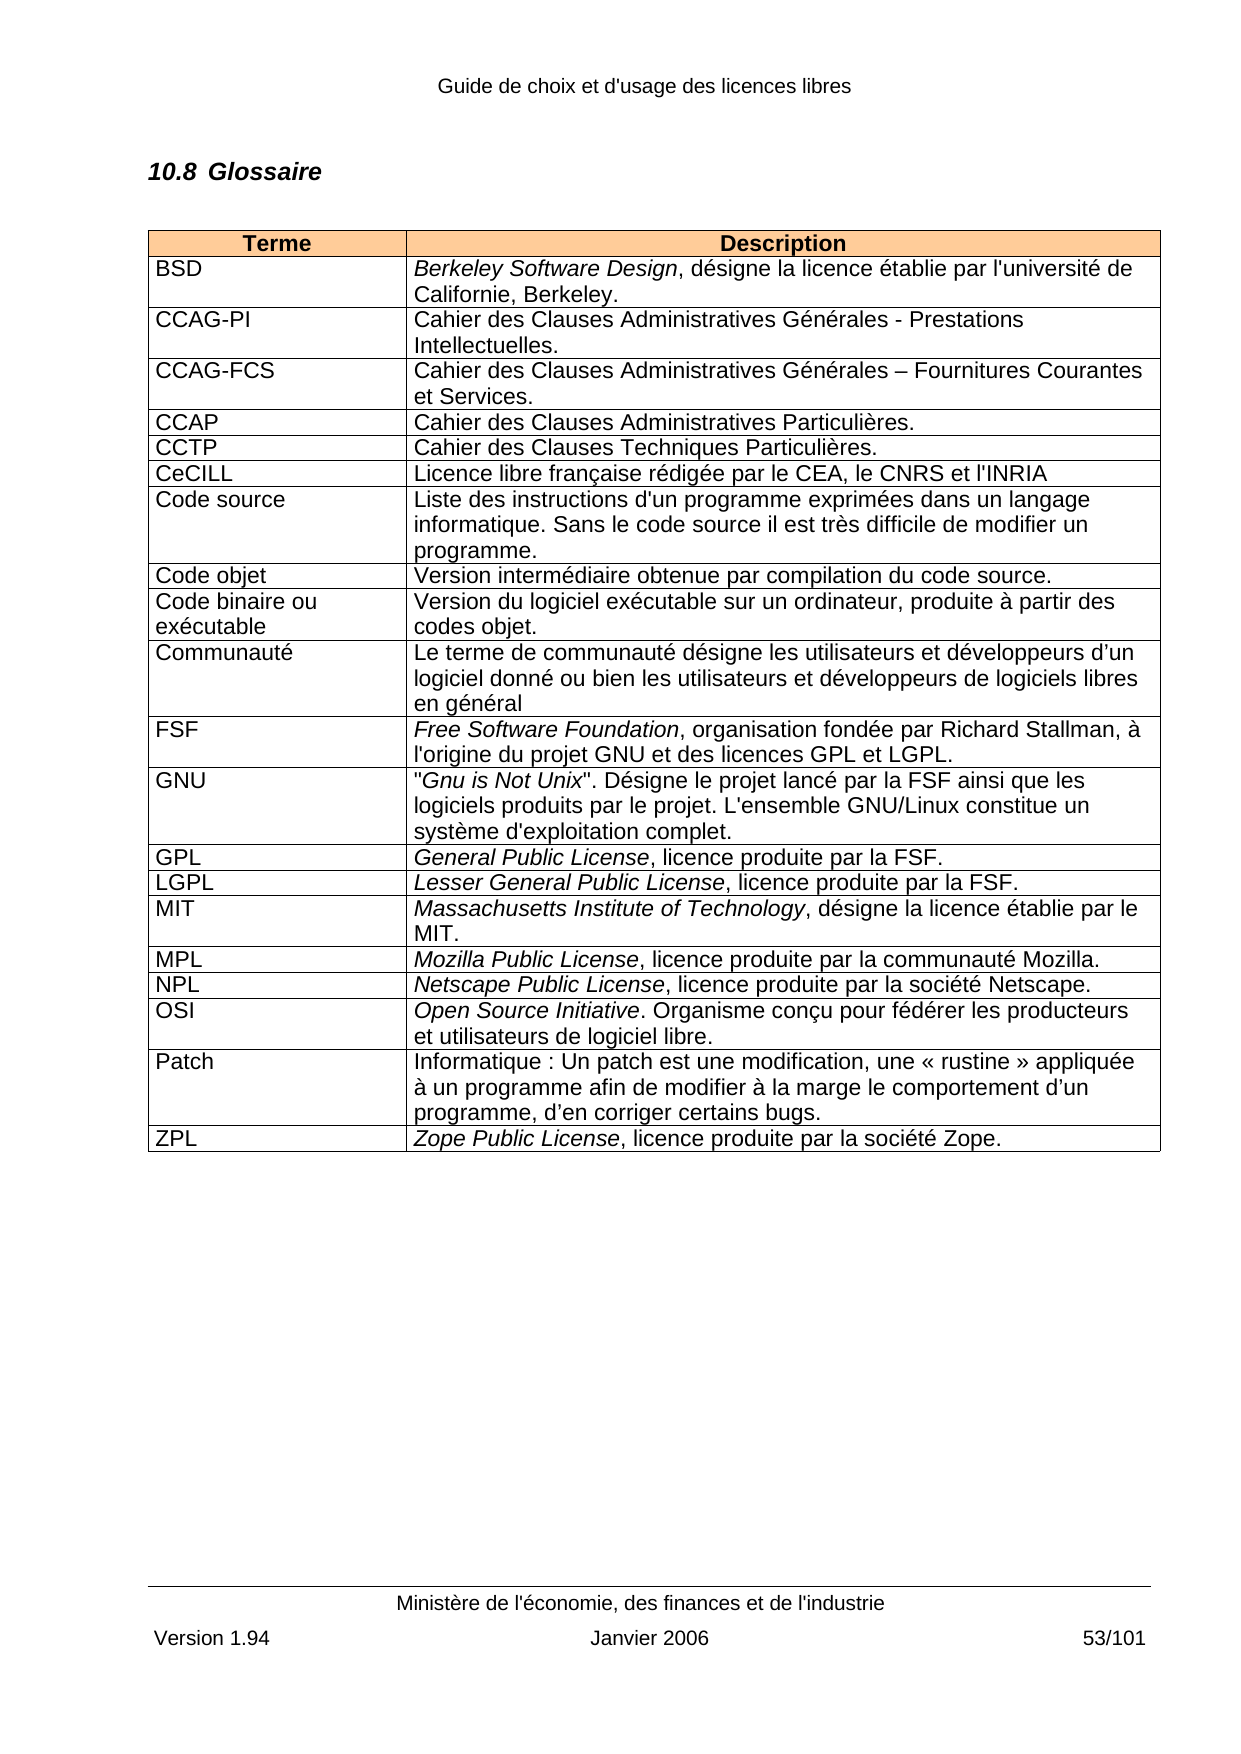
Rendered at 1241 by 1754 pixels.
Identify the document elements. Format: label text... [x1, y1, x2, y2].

table_cell Netscape Public License, licence produite par la société Netscape. [407, 973, 1160, 998]
table_cell CeCILL [149, 461, 406, 486]
table_cell Code binaire ou exécutable [149, 589, 406, 640]
table_cell GNU [149, 768, 406, 844]
table_cell Version intermédiaire obtenue par compilation du code source. [407, 564, 1160, 588]
table_cell GPL [149, 845, 406, 870]
table_cell Licence libre française rédigée par le CEA, le CNRS et l'INRIA [407, 461, 1160, 486]
table_cell Informatique : Un patch est une modification, une « rustine » appliquée à un programme afin de modifier à la marge le comportement d’un programme, d’en corriger certains bugs. [407, 1050, 1160, 1125]
table_cell BSD [149, 257, 406, 307]
table_cell LGPL [149, 871, 406, 895]
table_header Description [407, 231, 1160, 256]
table_cell Patch [149, 1050, 406, 1125]
table_cell Le terme de communauté désigne les utilisateurs et développeurs d’un logiciel donné ou bien les utilisateurs et développeurs de logiciels libres en général [407, 641, 1160, 716]
table_cell OSI [149, 999, 406, 1049]
table_cell Mozilla Public License, licence produite par la communauté Mozilla. [407, 947, 1160, 972]
table_cell Free Software Foundation, organisation fondée par Richard Stallman, à l'origine du projet GNU et des licences GPL et LGPL. [407, 717, 1160, 767]
table_cell Zope Public License, licence produite par la société Zope. [407, 1126, 1160, 1151]
table_cell CCAP [149, 410, 406, 435]
table_cell Code source [149, 487, 406, 563]
table_cell NPL [149, 973, 406, 998]
table_cell MIT [149, 896, 406, 946]
table_cell FSF [149, 717, 406, 767]
table_cell Massachusetts Institute of Technology, désigne la licence établie par le MIT. [407, 896, 1160, 946]
table_cell Cahier des Clauses Administratives Générales – Fournitures Courantes et Services. [407, 359, 1160, 409]
table_cell Communauté [149, 641, 406, 716]
table_cell Open Source Initiative. Organisme conçu pour fédérer les producteurs et utilisateurs de logiciel libre. [407, 999, 1160, 1049]
subtitle Glossaire [148, 158, 1151, 186]
table_cell Code objet [149, 564, 406, 588]
table_cell "Gnu is Not Unix". Désigne le projet lancé par la FSF ainsi que les logiciels produits par le projet. L'ensemble GNU/Linux constitue un système d'exploitation complet. [407, 768, 1160, 844]
table_cell Cahier des Clauses Administratives Générales - Prestations Intellectuelles. [407, 308, 1160, 358]
table_cell General Public License, licence produite par la FSF. [407, 845, 1160, 870]
table_cell Cahier des Clauses Techniques Particulières. [407, 436, 1160, 460]
table_header Terme [149, 231, 406, 256]
table_cell Version du logiciel exécutable sur un ordinateur, produite à partir des codes objet. [407, 589, 1160, 640]
table_cell Berkeley Software Design, désigne la licence établie par l'université de Californie, Berkeley. [407, 257, 1160, 307]
table_cell Lesser General Public License, licence produite par la FSF. [407, 871, 1160, 895]
table_cell CCTP [149, 436, 406, 460]
table_cell Liste des instructions d'un programme exprimées dans un langage informatique. Sans le code source il est très difficile de modifier un programme. [407, 487, 1160, 563]
table_cell ZPL [149, 1126, 406, 1151]
table_cell CCAG-PI [149, 308, 406, 358]
table_cell CCAG-FCS [149, 359, 406, 409]
table_cell MPL [149, 947, 406, 972]
table_cell Cahier des Clauses Administratives Particulières. [407, 410, 1160, 435]
